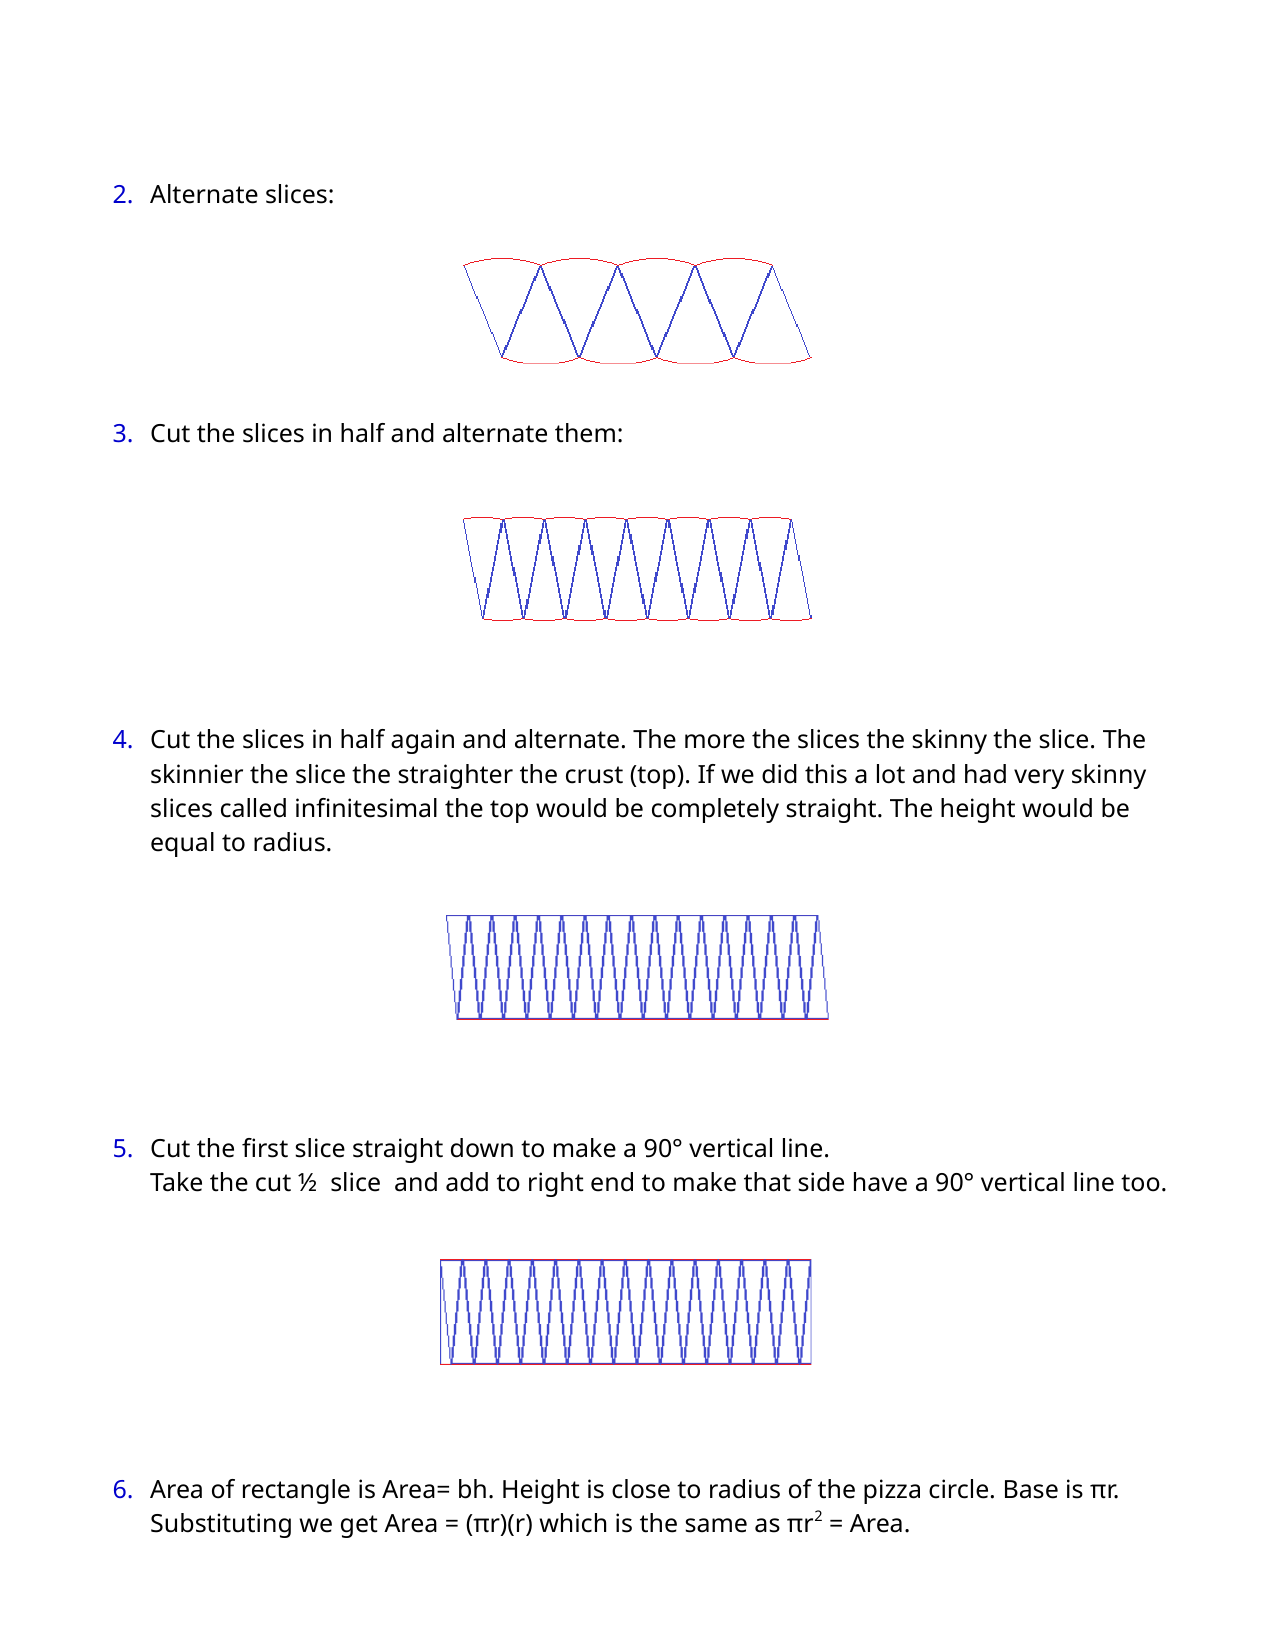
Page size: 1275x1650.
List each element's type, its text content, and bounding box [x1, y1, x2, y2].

list Alternate slices: [112, 177, 1200, 211]
picture [463, 258, 812, 364]
list Take the cut ½ slice and add to right end to make that side have a 90° vertical line too. [112, 1165, 1200, 1199]
picture [446, 915, 829, 1020]
list Cut the slices in half and alternate them: [112, 416, 1200, 450]
list Cut the slices in half again and alternate. The more the slices the skinny the slice. The skinnier the slice the straighter the crust (top). If we did this a lot and had very skinny slices called infinitesimal the top would be completely straight. The height would be equal to radius. [112, 722, 1200, 858]
list Substituting we get Area = (πr)(r) which is the same as πr2 = Area. [112, 1506, 1200, 1540]
list Cut the first slice straight down to make a 90° vertical line. [112, 1131, 1200, 1165]
picture [463, 517, 812, 623]
picture [440, 1259, 812, 1365]
list Area of rectangle is Area= bh. Height is close to radius of the pizza circle. Base is πr. [112, 1472, 1200, 1506]
